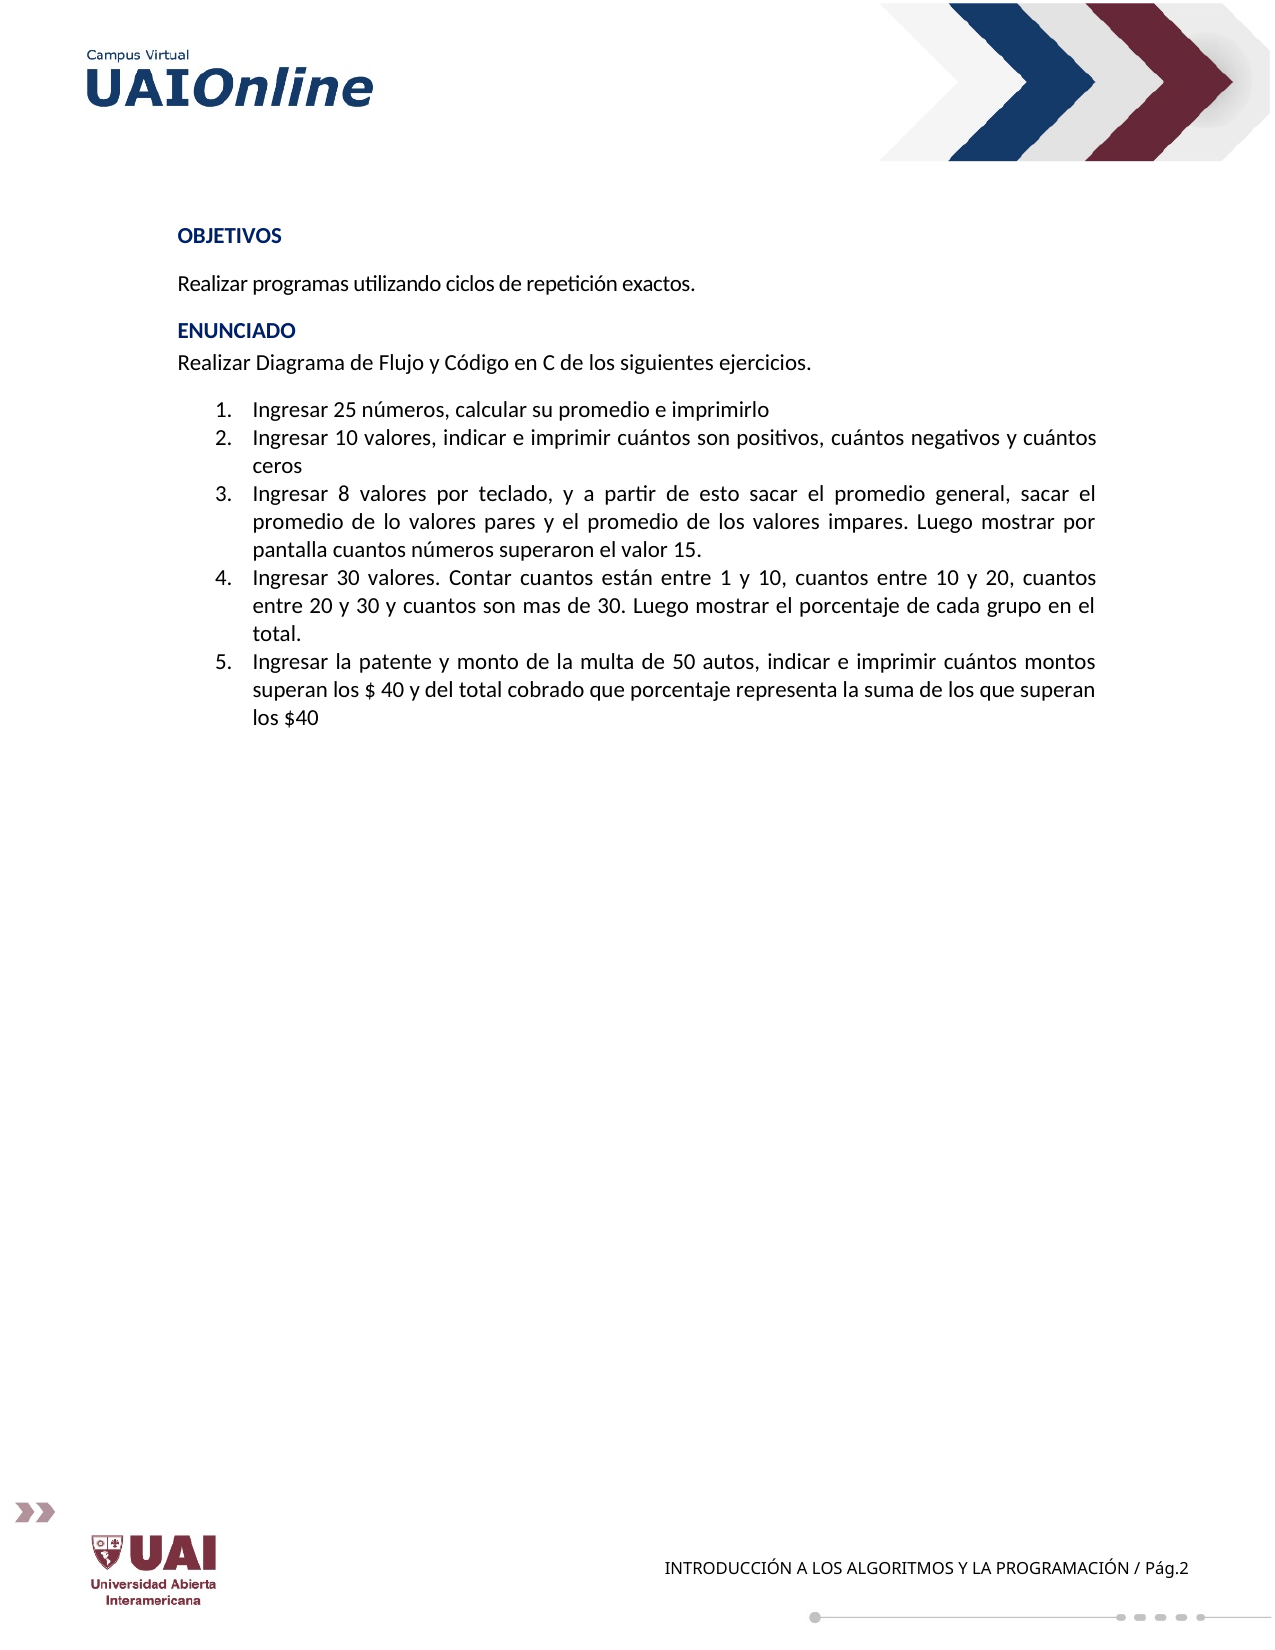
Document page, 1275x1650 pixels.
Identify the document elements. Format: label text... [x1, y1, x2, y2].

text Realizar Diagrama de Flujo y Código en C de los siguientes ejercicios. [177, 348, 1098, 376]
list Ingresar 30 valores. Contar cuantos están entre 1 y 10, cuantos entre 10 y 20, cuantos entre 20 y 30 y cuantos son mas de 30. Luego mostrar el porcentaje de cada grupo en el total. [215, 563, 1098, 647]
list Ingresar 8 valores por teclado, y a partir de esto sacar el promedio general, sacar el promedio de lo valores pares y el promedio de los valores impares. Luego mostrar por pantalla cuantos números superaron el valor 15. [215, 479, 1098, 563]
list Ingresar 25 números, calcular su promedio e imprimirlo [215, 395, 1098, 423]
picture [0, 3, 1270, 162]
list ENUNCIADO [177, 316, 1098, 344]
list Ingresar la patente y monto de la multa de 50 autos, indicar e imprimir cuántos montos superan los $ 40 y del total cobrado que porcentaje representa la suma de los que superan los $40 [215, 647, 1098, 731]
picture [0, 1485, 1272, 1643]
text Realizar programas utilizando ciclos de repetición exactos. [177, 269, 1098, 297]
list Ingresar 10 valores, indicar e imprimir cuántos son positivos, cuántos negativos y cuántos ceros [215, 423, 1098, 479]
list OBJETIVOS [177, 222, 1098, 249]
